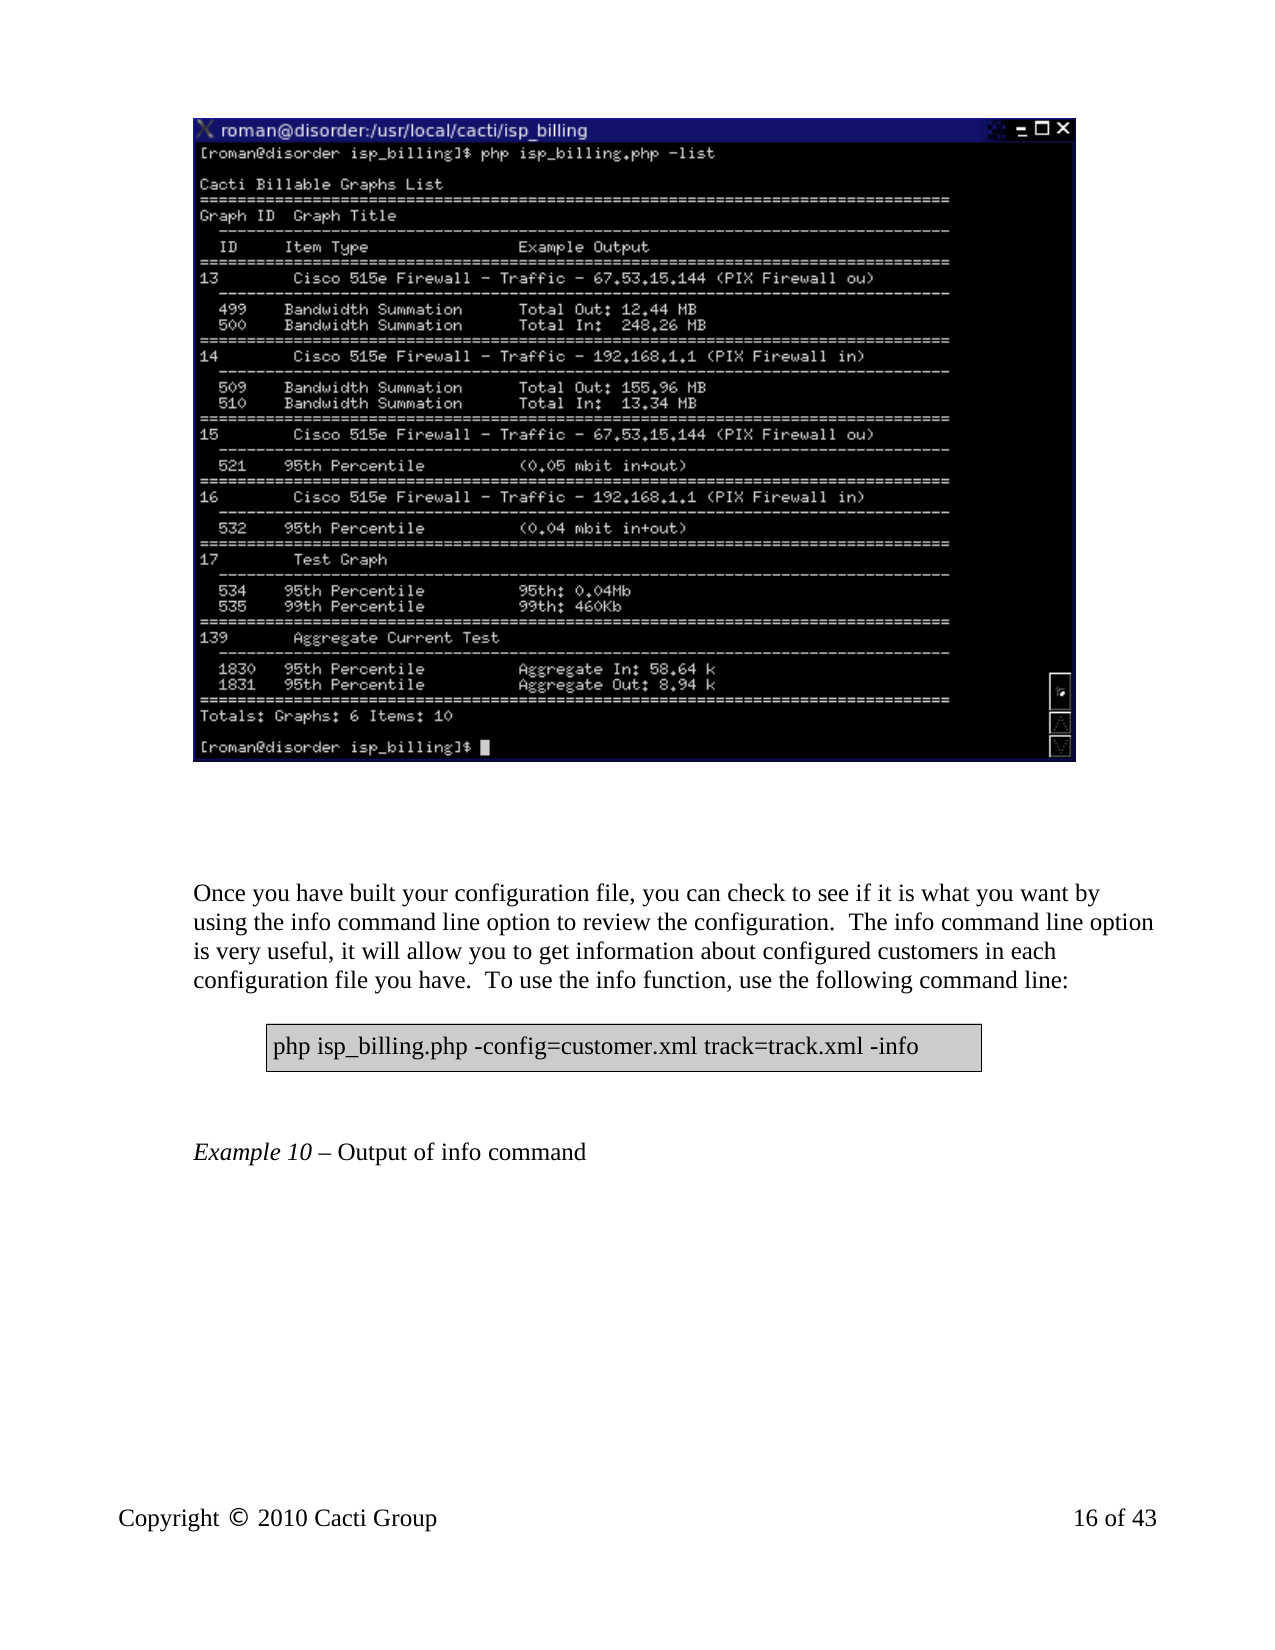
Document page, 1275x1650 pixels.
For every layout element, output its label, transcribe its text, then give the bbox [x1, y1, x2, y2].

picture [193, 118, 1076, 762]
list Once you have built your configuration file, you can check to see if it is what you want by using the info command line option to review the configuration. The info command line option is very useful, it will allow you to get information about configured customers in each configuration file you have. To use the info function, use the following command line: Example 10 – Output of info command [156, 118, 1157, 1195]
list php isp_billing.php -config=customer.xml track=track.xml -info [273, 1031, 974, 1059]
